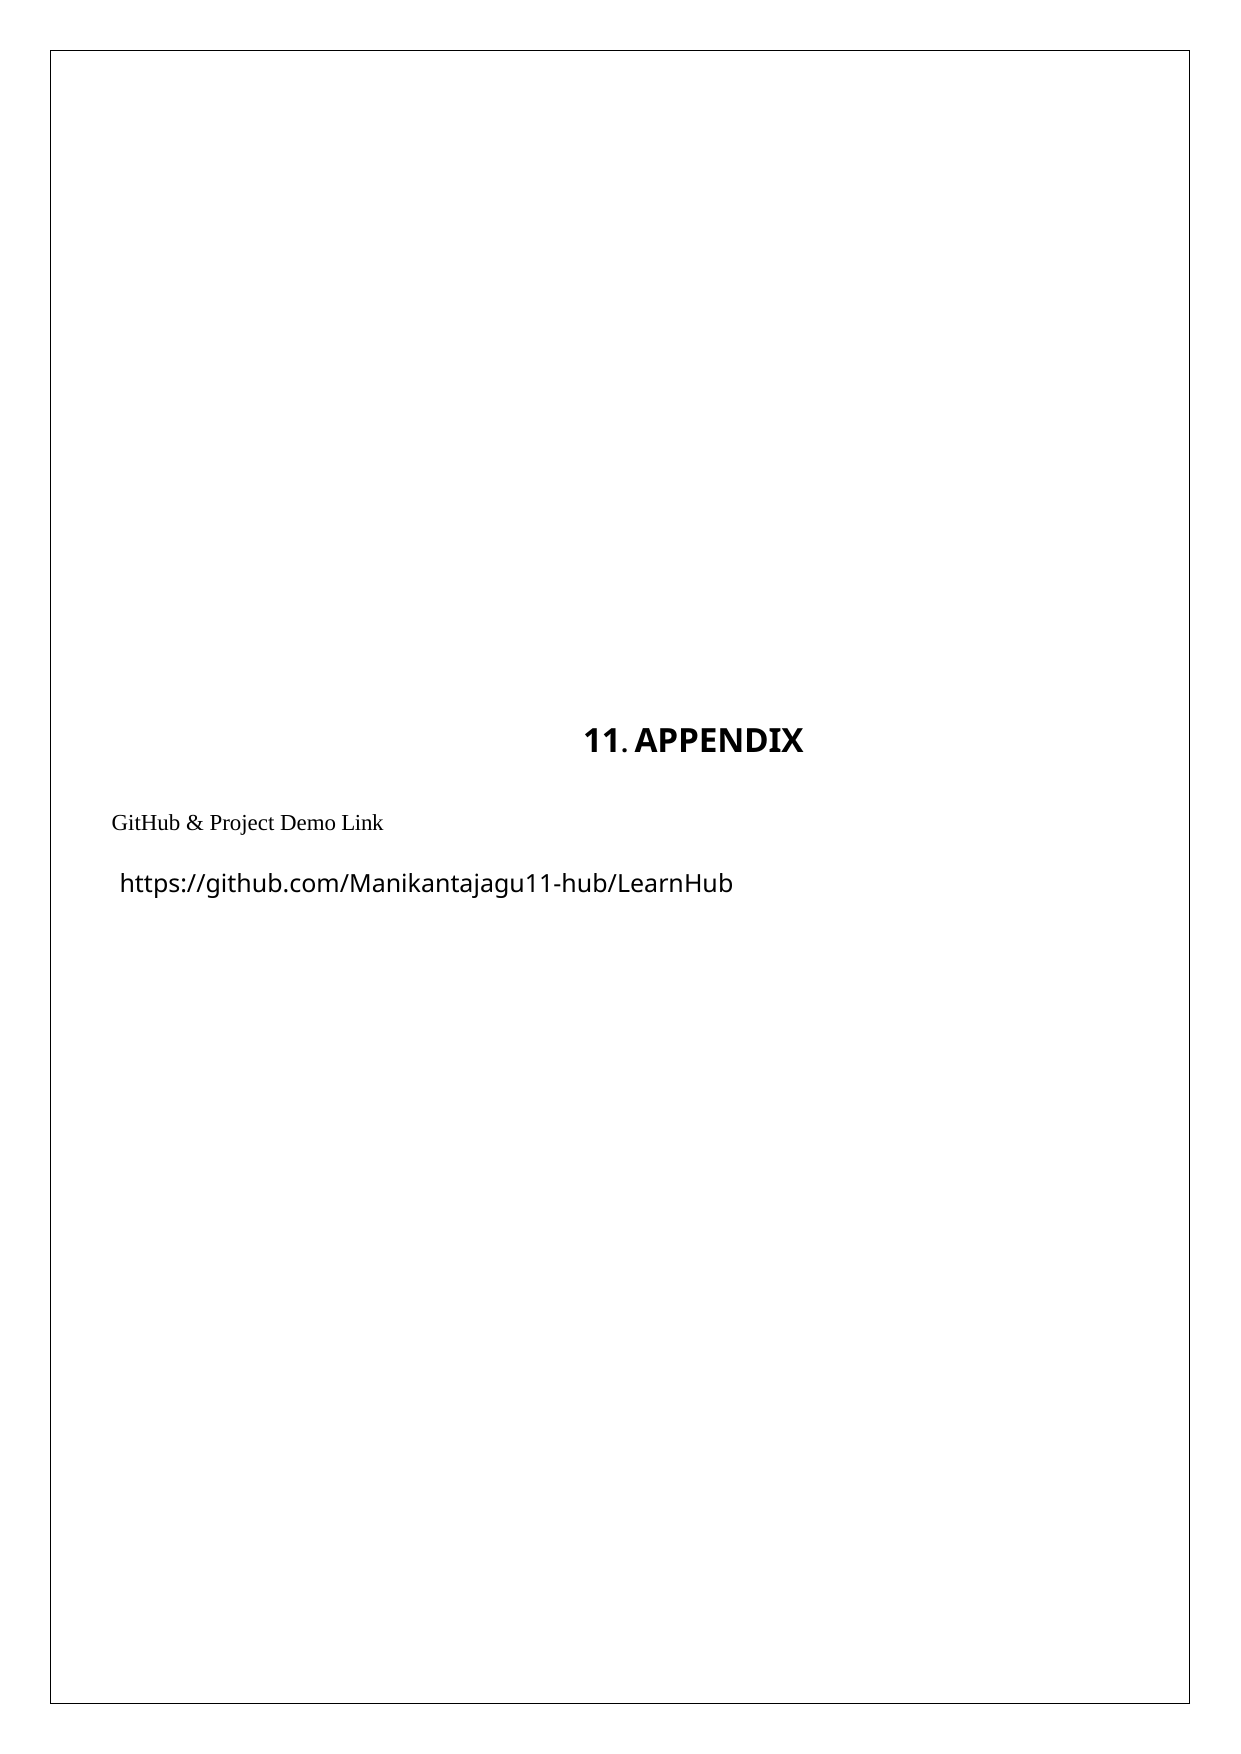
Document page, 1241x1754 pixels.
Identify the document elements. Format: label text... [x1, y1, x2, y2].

text 11. APPENDIX [133, 716, 1152, 762]
text GitHub & Project Demo Link [111, 809, 1152, 835]
text https://github.com/Manikantajagu11-hub/LearnHub [74, 865, 1152, 899]
